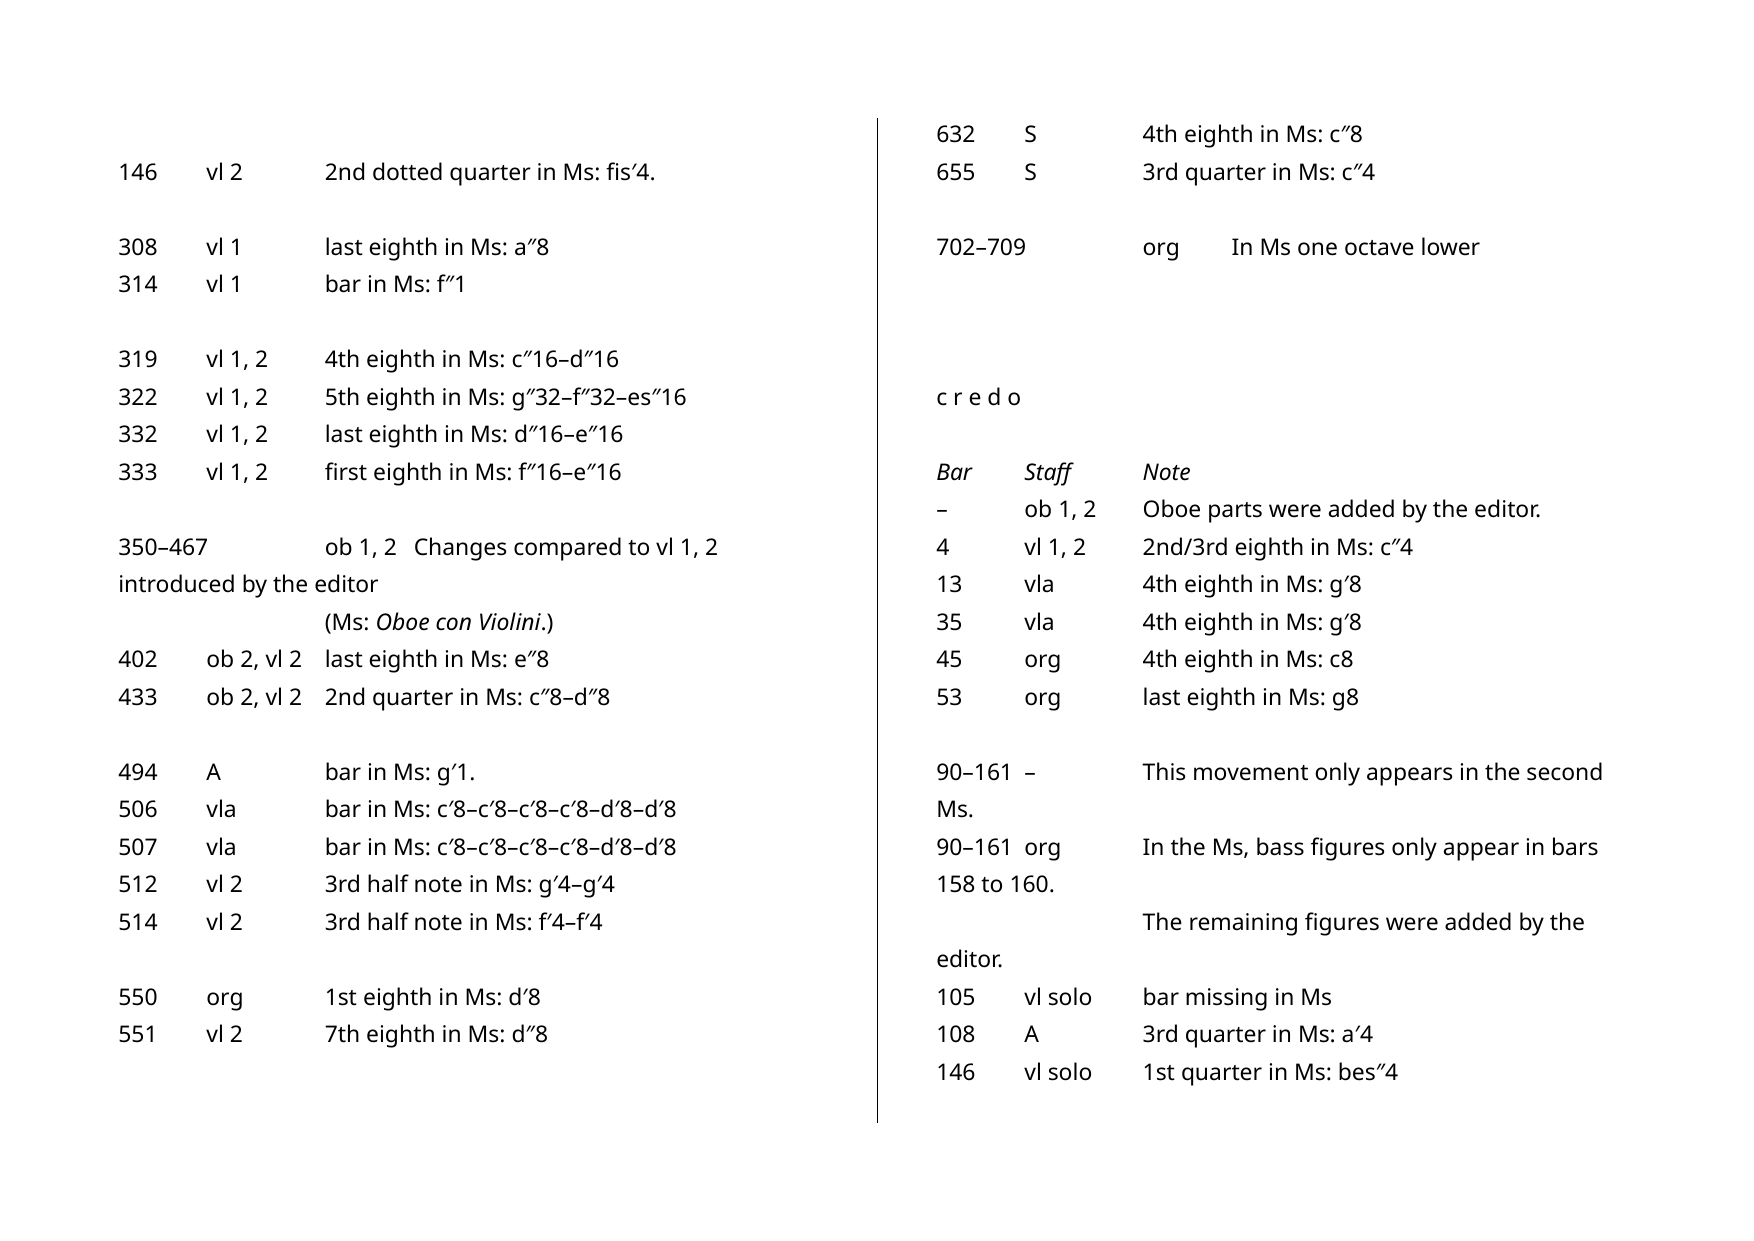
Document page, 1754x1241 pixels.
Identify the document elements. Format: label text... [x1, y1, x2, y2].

text Bar Staff Note – ob 1, 2 Oboe parts were added by the editor. 4 vl 1, 2 2nd/3rd eighth in Ms: c″4 13 vla 4th eighth in Ms: g′8 35 vla 4th eighth in Ms: g′8 45 org 4th eighth in Ms: c8 53 org last eighth in Ms: g8 90–161 – This movement only appears in the second Ms. 90–161 org In the Ms, bass figures only appear in bars 158 to 160. The remaining figures were added by the editor. 105 vl solo bar missing in Ms 108 A 3rd quarter in Ms: a′4 146 vl solo 1st quarter in Ms: bes″4 [936, 456, 1636, 1087]
text 632 S 4th eighth in Ms: c″8 655 S 3rd quarter in Ms: c″4 702–709 org In Ms one octave lower c r e d o [936, 118, 1636, 412]
text 146 vl 2 2nd dotted quarter in Ms: fis′4. 308 vl 1 last eighth in Ms: a″8 314 vl 1 bar in Ms: f″1 319 vl 1, 2 4th eighth in Ms: c″16–d″16 322 vl 1, 2 5th eighth in Ms: g″32–f″32–es″16 332 vl 1, 2 last eighth in Ms: d″16–e″16 333 vl 1, 2 first eighth in Ms: f″16–e″16 350–467 ob 1, 2 Changes compared to vl 1, 2 introduced by the editor (Ms: Oboe con Violini.) 402 ob 2, vl 2 last eighth in Ms: e″8 433 ob 2, vl 2 2nd quarter in Ms: c″8–d″8 494 A bar in Ms: g′1. 506 vla bar in Ms: c′8–c′8–c′8–c′8–d′8–d′8 507 vla bar in Ms: c′8–c′8–c′8–c′8–d′8–d′8 512 vl 2 3rd half note in Ms: g′4–g′4 514 vl 2 3rd half note in Ms: f′4–f′4 550 org 1st eighth in Ms: d′8 551 vl 2 7th eighth in Ms: d″8 [118, 118, 818, 1087]
